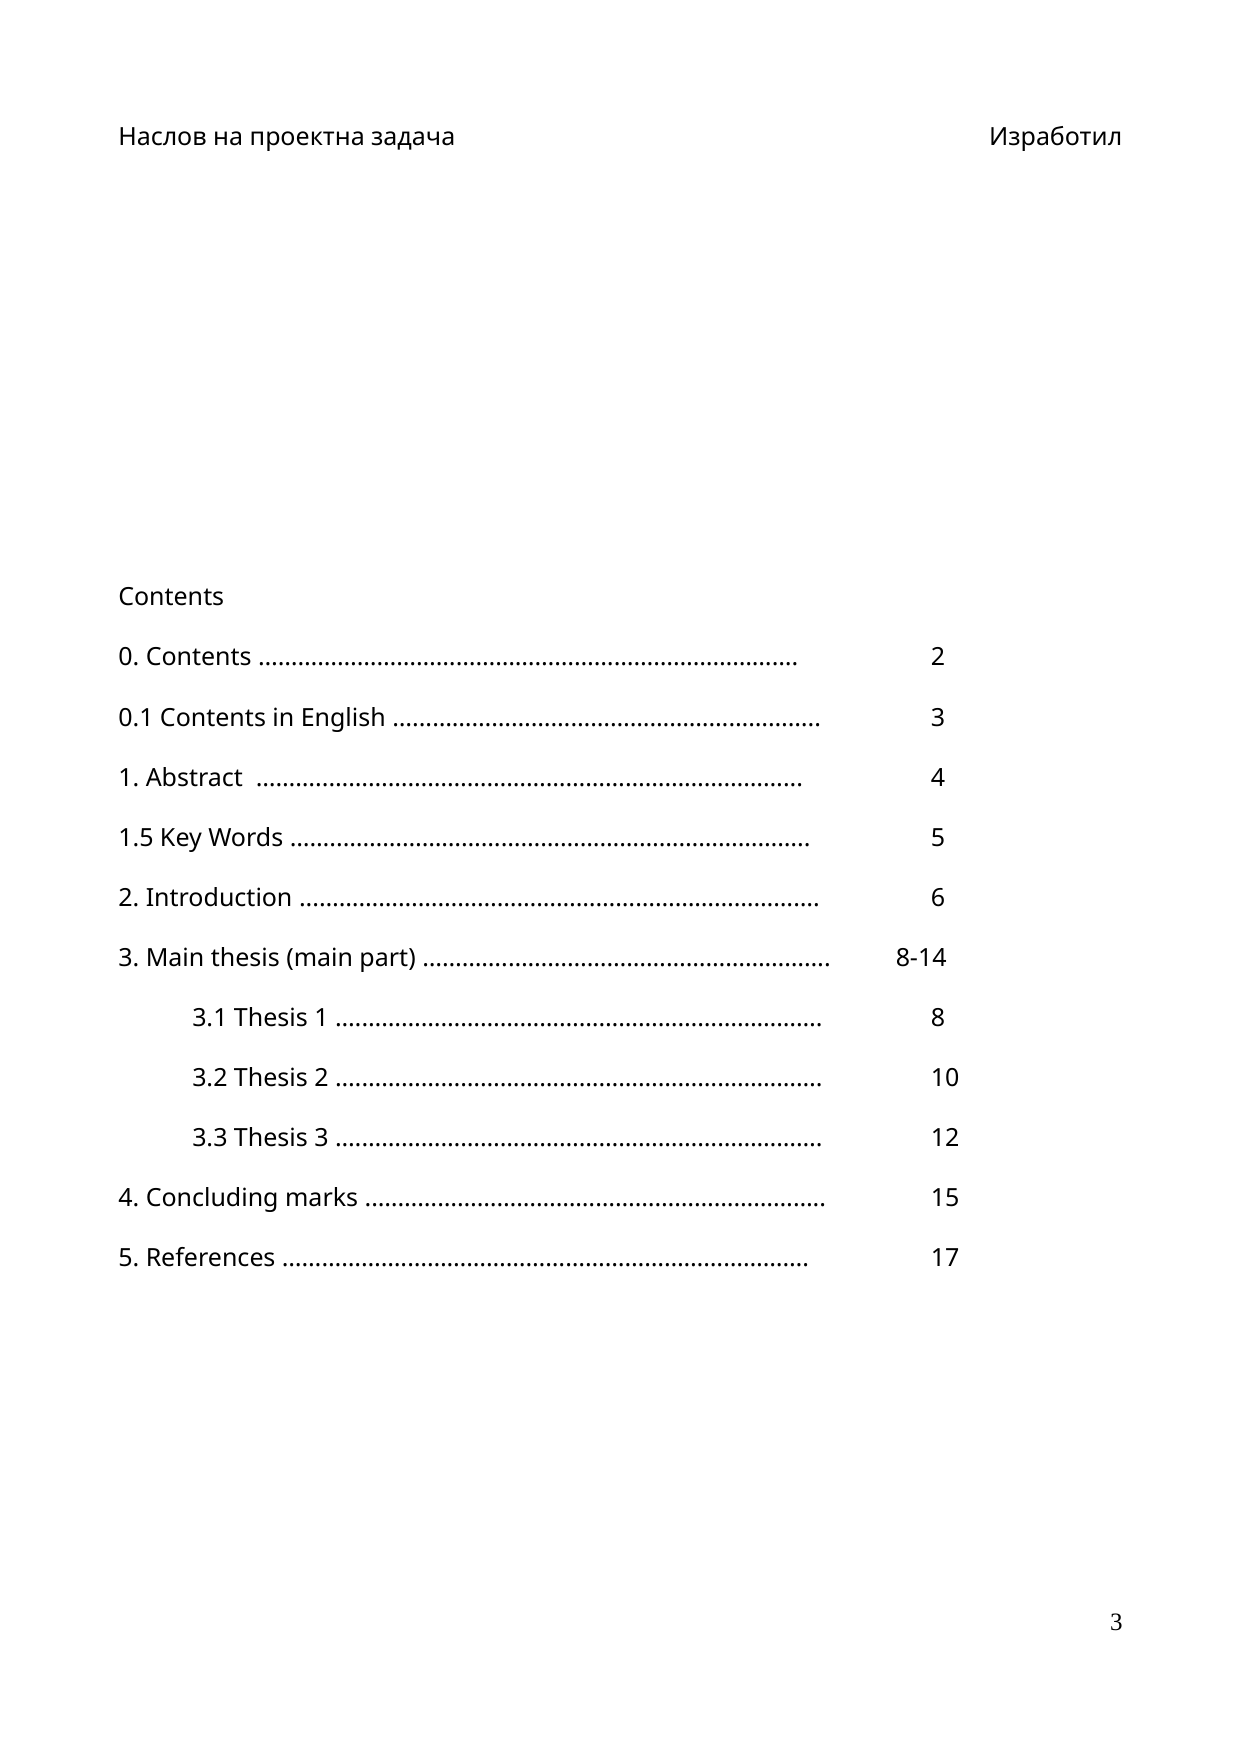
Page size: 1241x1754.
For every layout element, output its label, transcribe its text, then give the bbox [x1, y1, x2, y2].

text 3.2 Тhesis 2 .………………………………………………………………. 10 [118, 1060, 1122, 1094]
text 4. Concluding marks ..………………………………………………………….. 15 [118, 1180, 1122, 1214]
text 5. References ……………….……………………………………………………. 17 [118, 1240, 1122, 1274]
text 3.3 Тhesis 3 .………………………………………………………………. 12 [118, 1120, 1122, 1154]
text 1.5 Key Words ……..…………………………………………………………….. 5 [118, 819, 1122, 853]
text 3. Main thesis (main part) ………….…………………………………………. 8-14 [118, 939, 1122, 974]
text 2. Introduction ...…………………………………………………………………. 6 [118, 879, 1122, 913]
text Contents [118, 579, 1122, 613]
text 0.1 Contents in English …...………………………………………………….. 3 [118, 699, 1122, 733]
text 0. Contents ………………………………………………………………………. 2 [118, 639, 1122, 673]
text 3.1 Тhesis 1 .………………………………………………………………. 8 [118, 1000, 1122, 1034]
text 1. Abstract ………..……………………………………………………………... 4 [118, 759, 1122, 793]
